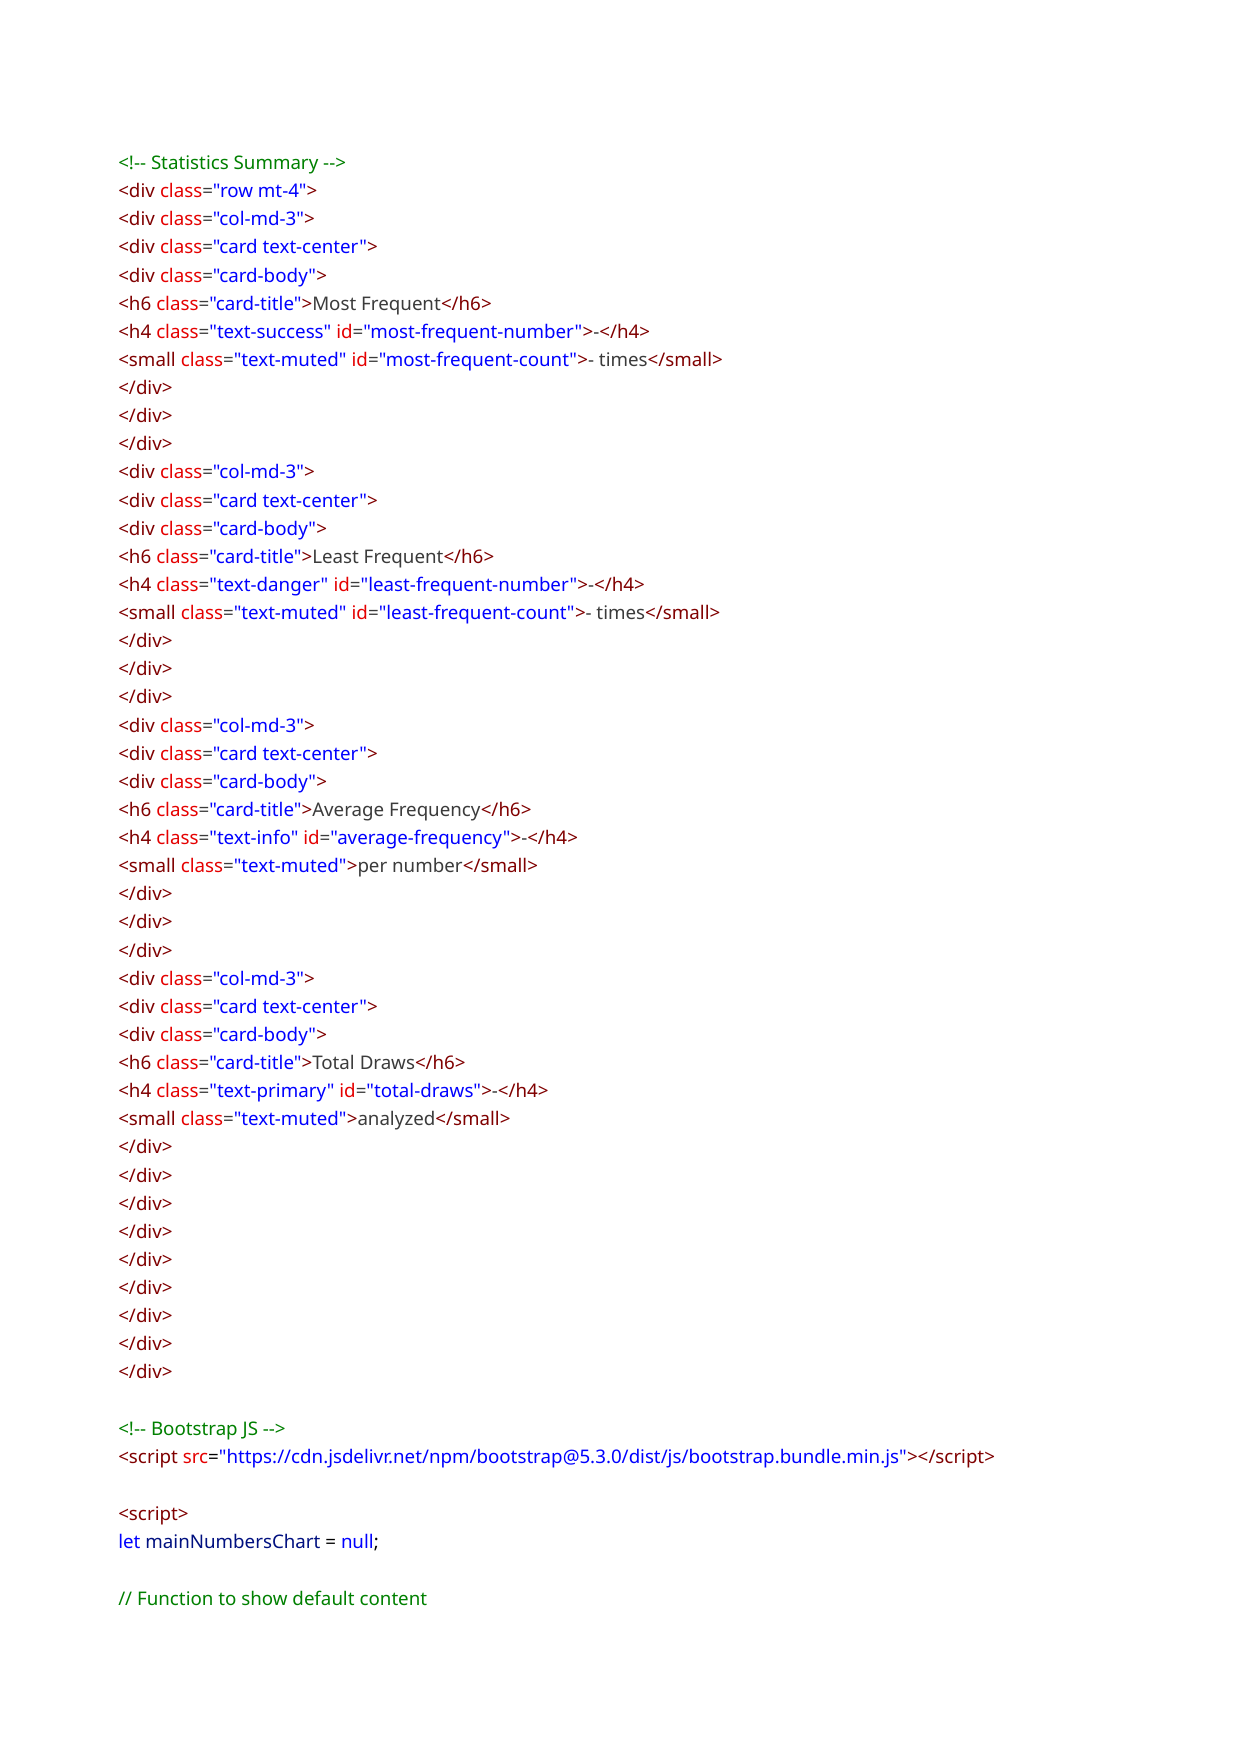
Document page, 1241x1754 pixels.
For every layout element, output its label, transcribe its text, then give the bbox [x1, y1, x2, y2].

text <div class="row mt-4"> [118, 175, 1122, 203]
text </div> [118, 934, 1122, 962]
text </div> [118, 1300, 1122, 1328]
text </div> [118, 681, 1122, 709]
text <small class="text-muted" id="most-frequent-count">- times</small> [118, 344, 1122, 372]
text </div> [118, 1159, 1122, 1187]
text <script src="https://cdn.jsdelivr.net/npm/bootstrap@5.3.0/dist/js/bootstrap.bundle.min.js"></script> [118, 1441, 1122, 1469]
text <div class="col-md-3"> [118, 709, 1122, 737]
text <small class="text-muted">per number</small> [118, 850, 1122, 878]
text <h4 class="text-info" id="average-frequency">-</h4> [118, 822, 1122, 850]
text <script> [118, 1498, 1122, 1526]
text </div> [118, 878, 1122, 906]
text <div class="card-body"> [118, 766, 1122, 794]
text <h6 class="card-title">Least Frequent</h6> [118, 541, 1122, 569]
text </div> [118, 625, 1122, 653]
text <div class="card text-center"> [118, 231, 1122, 259]
text <!-- Statistics Summary --> [118, 147, 1122, 175]
text <div class="card-body"> [118, 259, 1122, 287]
text </div> [118, 1272, 1122, 1300]
text </div> [118, 400, 1122, 428]
text let mainNumbersChart = null; [118, 1526, 1122, 1554]
text <div class="col-md-3"> [118, 456, 1122, 484]
text </div> [118, 1328, 1122, 1356]
text </div> [118, 1131, 1122, 1159]
text <div class="card text-center"> [118, 737, 1122, 766]
text <small class="text-muted" id="least-frequent-count">- times</small> [118, 597, 1122, 625]
text </div> [118, 653, 1122, 681]
text <h4 class="text-success" id="most-frequent-number">-</h4> [118, 316, 1122, 344]
text <div class="card-body"> [118, 512, 1122, 541]
text <h6 class="card-title">Average Frequency</h6> [118, 794, 1122, 822]
text </div> [118, 428, 1122, 456]
text <div class="card text-center"> [118, 991, 1122, 1019]
text </div> [118, 1216, 1122, 1244]
text <small class="text-muted">analyzed</small> [118, 1103, 1122, 1131]
text <h4 class="text-primary" id="total-draws">-</h4> [118, 1075, 1122, 1103]
text </div> [118, 1244, 1122, 1272]
text <!-- Bootstrap JS --> [118, 1413, 1122, 1441]
text <div class="col-md-3"> [118, 203, 1122, 231]
text <div class="card text-center"> [118, 484, 1122, 512]
text </div> [118, 1187, 1122, 1216]
text </div> [118, 906, 1122, 934]
text </div> [118, 372, 1122, 400]
text <div class="col-md-3"> [118, 962, 1122, 991]
text <div class="card-body"> [118, 1019, 1122, 1047]
text <h6 class="card-title">Total Draws</h6> [118, 1047, 1122, 1075]
text // Function to show default content [118, 1583, 1122, 1611]
text </div> [118, 1356, 1122, 1384]
text <h4 class="text-danger" id="least-frequent-number">-</h4> [118, 569, 1122, 597]
text <h6 class="card-title">Most Frequent</h6> [118, 287, 1122, 316]
